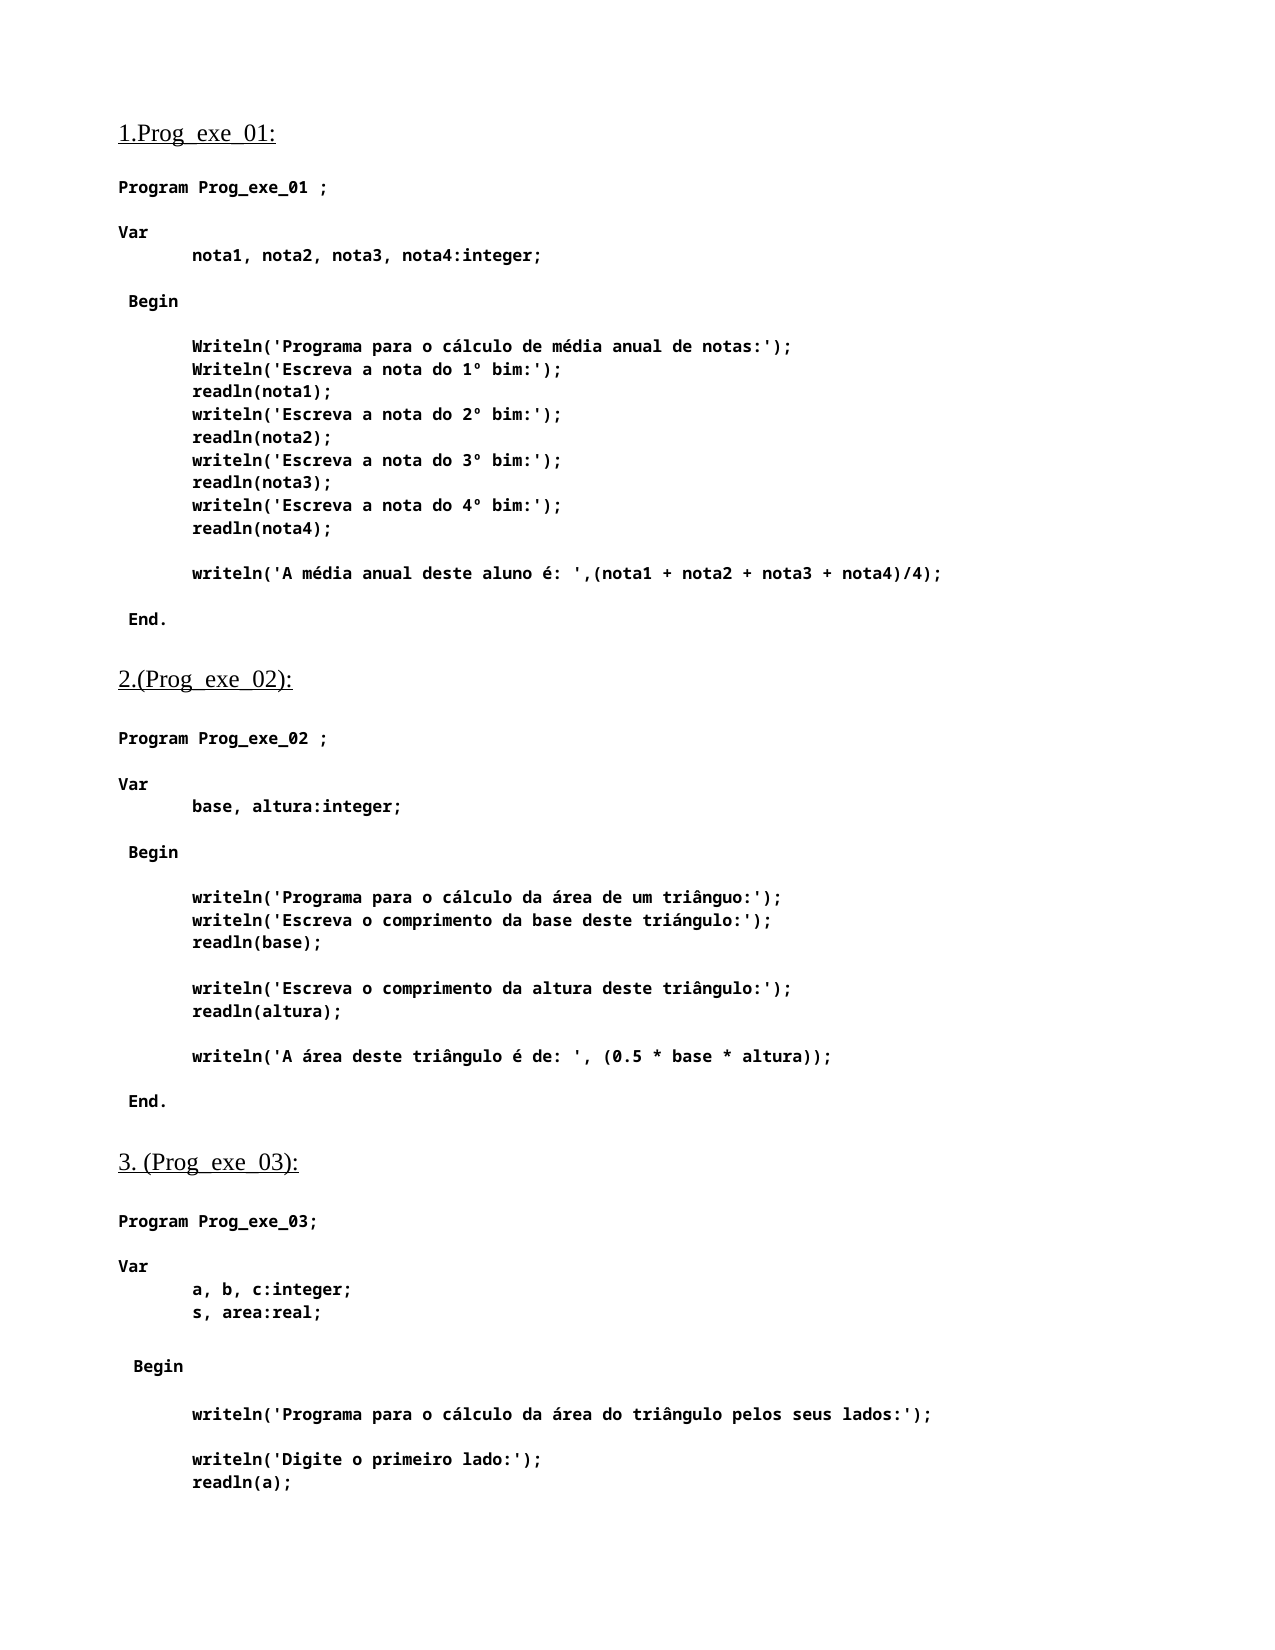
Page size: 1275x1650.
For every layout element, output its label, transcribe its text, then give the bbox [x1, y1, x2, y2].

text readln(a); [118, 1471, 1157, 1493]
text s, area:real; [118, 1300, 1157, 1323]
text End. [118, 1090, 1157, 1113]
text readln(base); [118, 931, 1157, 954]
text Begin [118, 1346, 1157, 1380]
text writeln('A média anual deste aluno é: ',(nota1 + nota2 + nota3 + nota4)/4); [118, 562, 1157, 584]
text 3. (Prog_exe_03): [118, 1147, 1157, 1176]
text Writeln('Programa para o cálculo de média anual de notas:'); [118, 334, 1157, 357]
text writeln('Digite o primeiro lado:'); [118, 1448, 1157, 1471]
text writeln('Programa para o cálculo da área do triângulo pelos seus lados:'); [118, 1403, 1157, 1425]
text readln(nota3); [118, 471, 1157, 493]
text Writeln('Escreva a nota do 1º bim:'); [118, 357, 1157, 380]
text writeln('Escreva o comprimento da altura deste triângulo:'); [118, 976, 1157, 999]
text writeln('A área deste triângulo é de: ', (0.5 * base * altura)); [118, 1044, 1157, 1067]
text Program Prog_exe_01 ; [118, 176, 1157, 198]
text writeln('Escreva a nota do 3º bim:'); [118, 448, 1157, 471]
text writeln('Programa para o cálculo da área de um triânguo:'); [118, 886, 1157, 908]
text readln(nota4); [118, 516, 1157, 539]
text 2.(Prog_exe_02): [118, 664, 1157, 693]
text nota1, nota2, nota3, nota4:integer; [118, 244, 1157, 266]
text base, altura:integer; [118, 795, 1157, 817]
text writeln('Escreva a nota do 4º bim:'); [118, 493, 1157, 516]
text writeln('Escreva a nota do 2º bim:'); [118, 403, 1157, 425]
text Begin [118, 289, 1157, 312]
text Var [118, 1255, 1157, 1278]
text 1.Prog_exe_01: [118, 118, 1157, 147]
text readln(altura); [118, 999, 1157, 1022]
text readln(nota2); [118, 425, 1157, 448]
text writeln('Escreva o comprimento da base deste triángulo:'); [118, 908, 1157, 931]
text End. [118, 607, 1157, 630]
text Begin [118, 840, 1157, 863]
text Var [118, 221, 1157, 244]
text Program Prog_exe_02 ; [118, 727, 1157, 749]
text readln(nota1); [118, 380, 1157, 403]
text Var [118, 772, 1157, 795]
text a, b, c:integer; [118, 1278, 1157, 1300]
text Program Prog_exe_03; [118, 1209, 1157, 1232]
